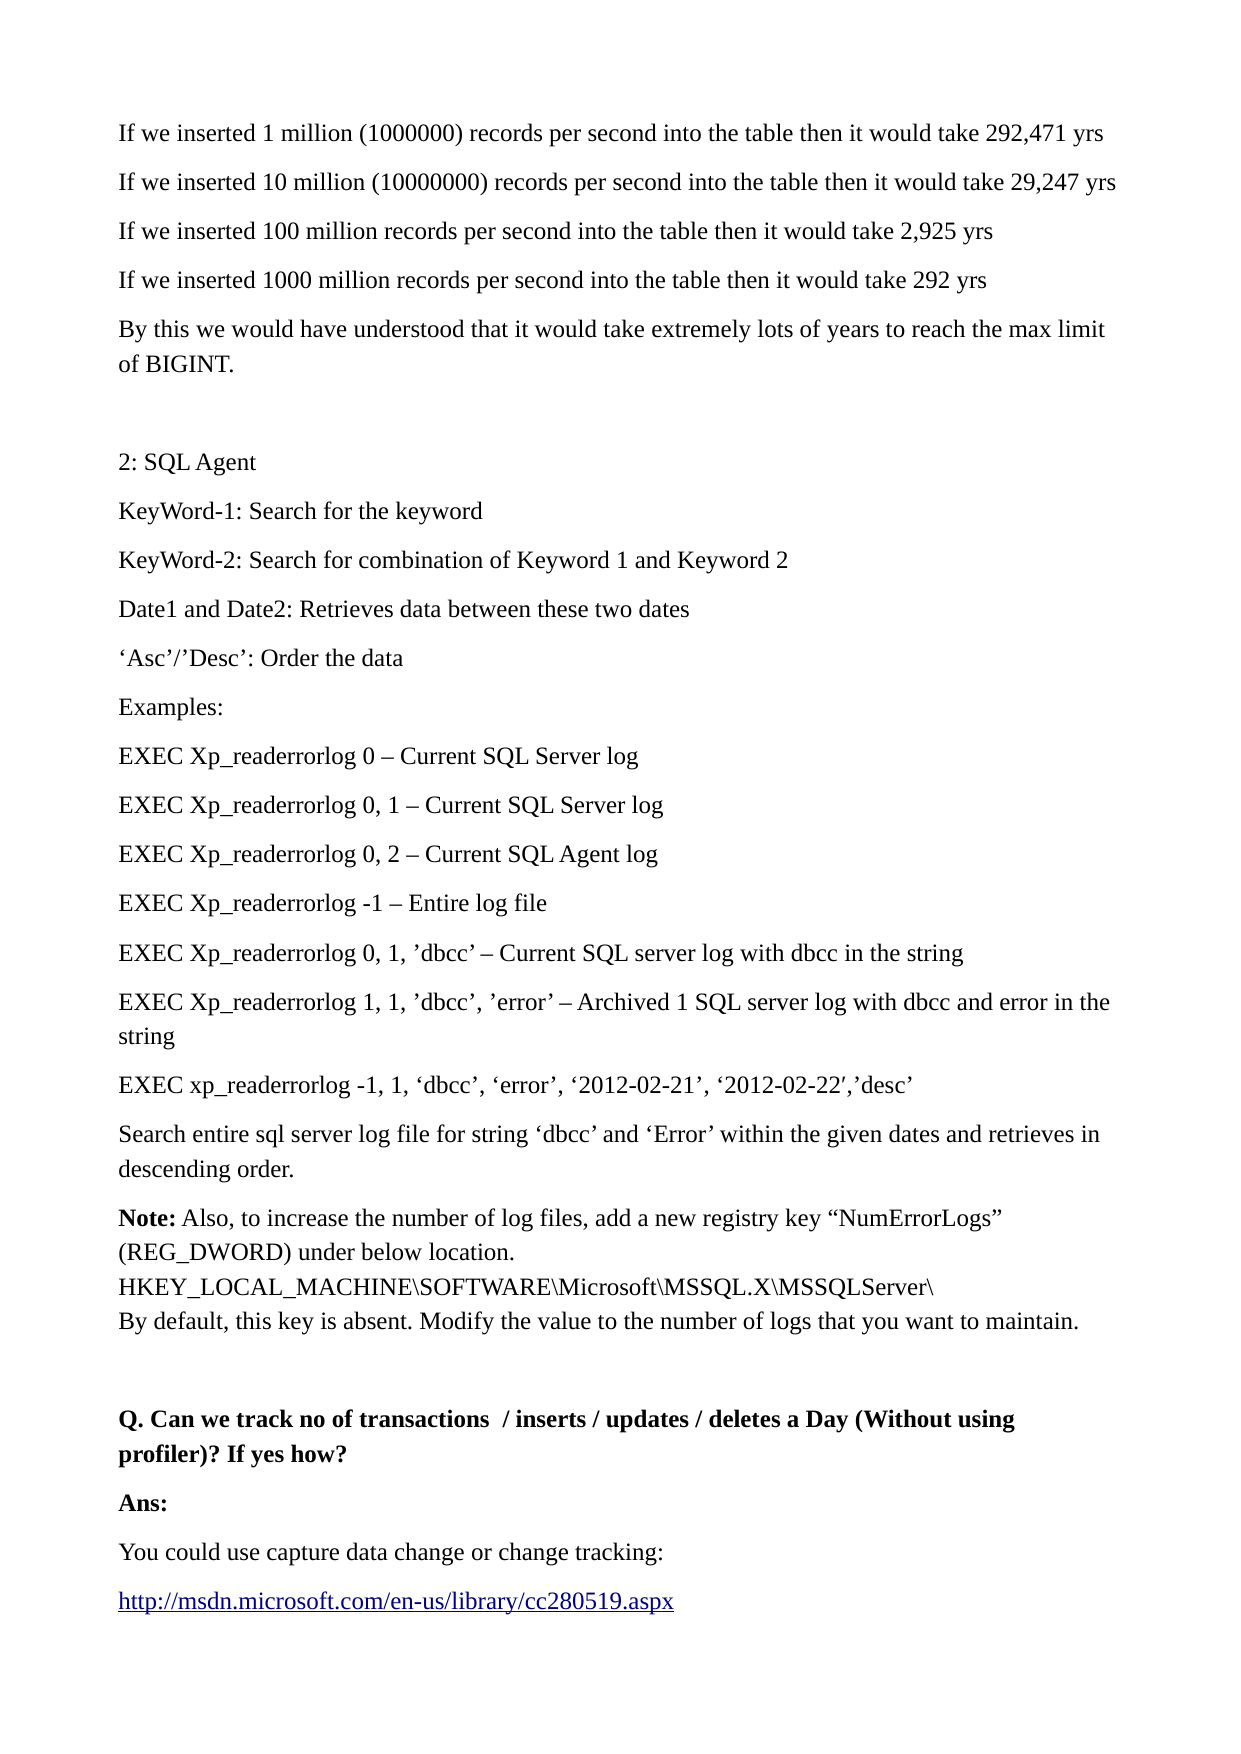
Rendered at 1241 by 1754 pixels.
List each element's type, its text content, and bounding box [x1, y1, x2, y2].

text If we inserted 100 million records per second into the table then it would take 2,925 yrs [118, 216, 1122, 245]
text EXEC Xp_readerrorlog 0, 1 – Current SQL Server log [118, 790, 1122, 819]
text Ans: [118, 1488, 1122, 1517]
text Date1 and Date2: Retrieves data between these two dates [118, 594, 1122, 623]
text EXEC Xp_readerrorlog 1, 1, ’dbcc’, ’error’ – Archived 1 SQL server log with dbcc and error in the string [118, 987, 1122, 1050]
text If we inserted 1000 million records per second into the table then it would take 292 yrs [118, 265, 1122, 294]
text http://msdn.microsoft.com/en-us/library/cc280519.aspx [118, 1586, 1122, 1615]
text By this we would have understood that it would take extremely lots of years to reach the max limit of BIGINT. [118, 314, 1122, 378]
text EXEC Xp_readerrorlog 0 – Current SQL Server log [118, 741, 1122, 770]
text You could use capture data change or change tracking: [118, 1537, 1122, 1566]
text Search entire sql server log file for string ‘dbcc’ and ‘Error’ within the given dates and retrieves in descending order. [118, 1119, 1122, 1182]
text ‘Asc’/’Desc’: Order the data [118, 643, 1122, 672]
text If we inserted 10 million (10000000) records per second into the table then it would take 29,247 yrs [118, 167, 1122, 196]
text EXEC Xp_readerrorlog -1 – Entire log file [118, 888, 1122, 917]
text Note: Also, to increase the number of log files, add a new registry key “NumErrorLogs” (REG_DWORD) under below location. HKEY_LOCAL_MACHINE\SOFTWARE\Microsoft\MSSQL.X\MSSQLServer\ By default, this key is absent. Modify the value to the number of logs that you want to maintain. [118, 1203, 1122, 1335]
text If we inserted 1 million (1000000) records per second into the table then it would take 292,471 yrs [118, 118, 1122, 147]
text Q. Can we track no of transactions / inserts / updates / deletes a Day (Without using profiler)? If yes how? [118, 1404, 1122, 1468]
text KeyWord-2: Search for combination of Keyword 1 and Keyword 2 [118, 545, 1122, 574]
text EXEC Xp_readerrorlog 0, 1, ’dbcc’ – Current SQL server log with dbcc in the string [118, 938, 1122, 966]
text Examples: [118, 692, 1122, 721]
text 2: SQL Agent [118, 447, 1122, 476]
text EXEC xp_readerrorlog -1, 1, ‘dbcc’, ‘error’, ‘2012-02-21’, ‘2012-02-22′,’desc’ [118, 1070, 1122, 1099]
text EXEC Xp_readerrorlog 0, 2 – Current SQL Agent log [118, 839, 1122, 868]
text KeyWord-1: Search for the keyword [118, 496, 1122, 525]
